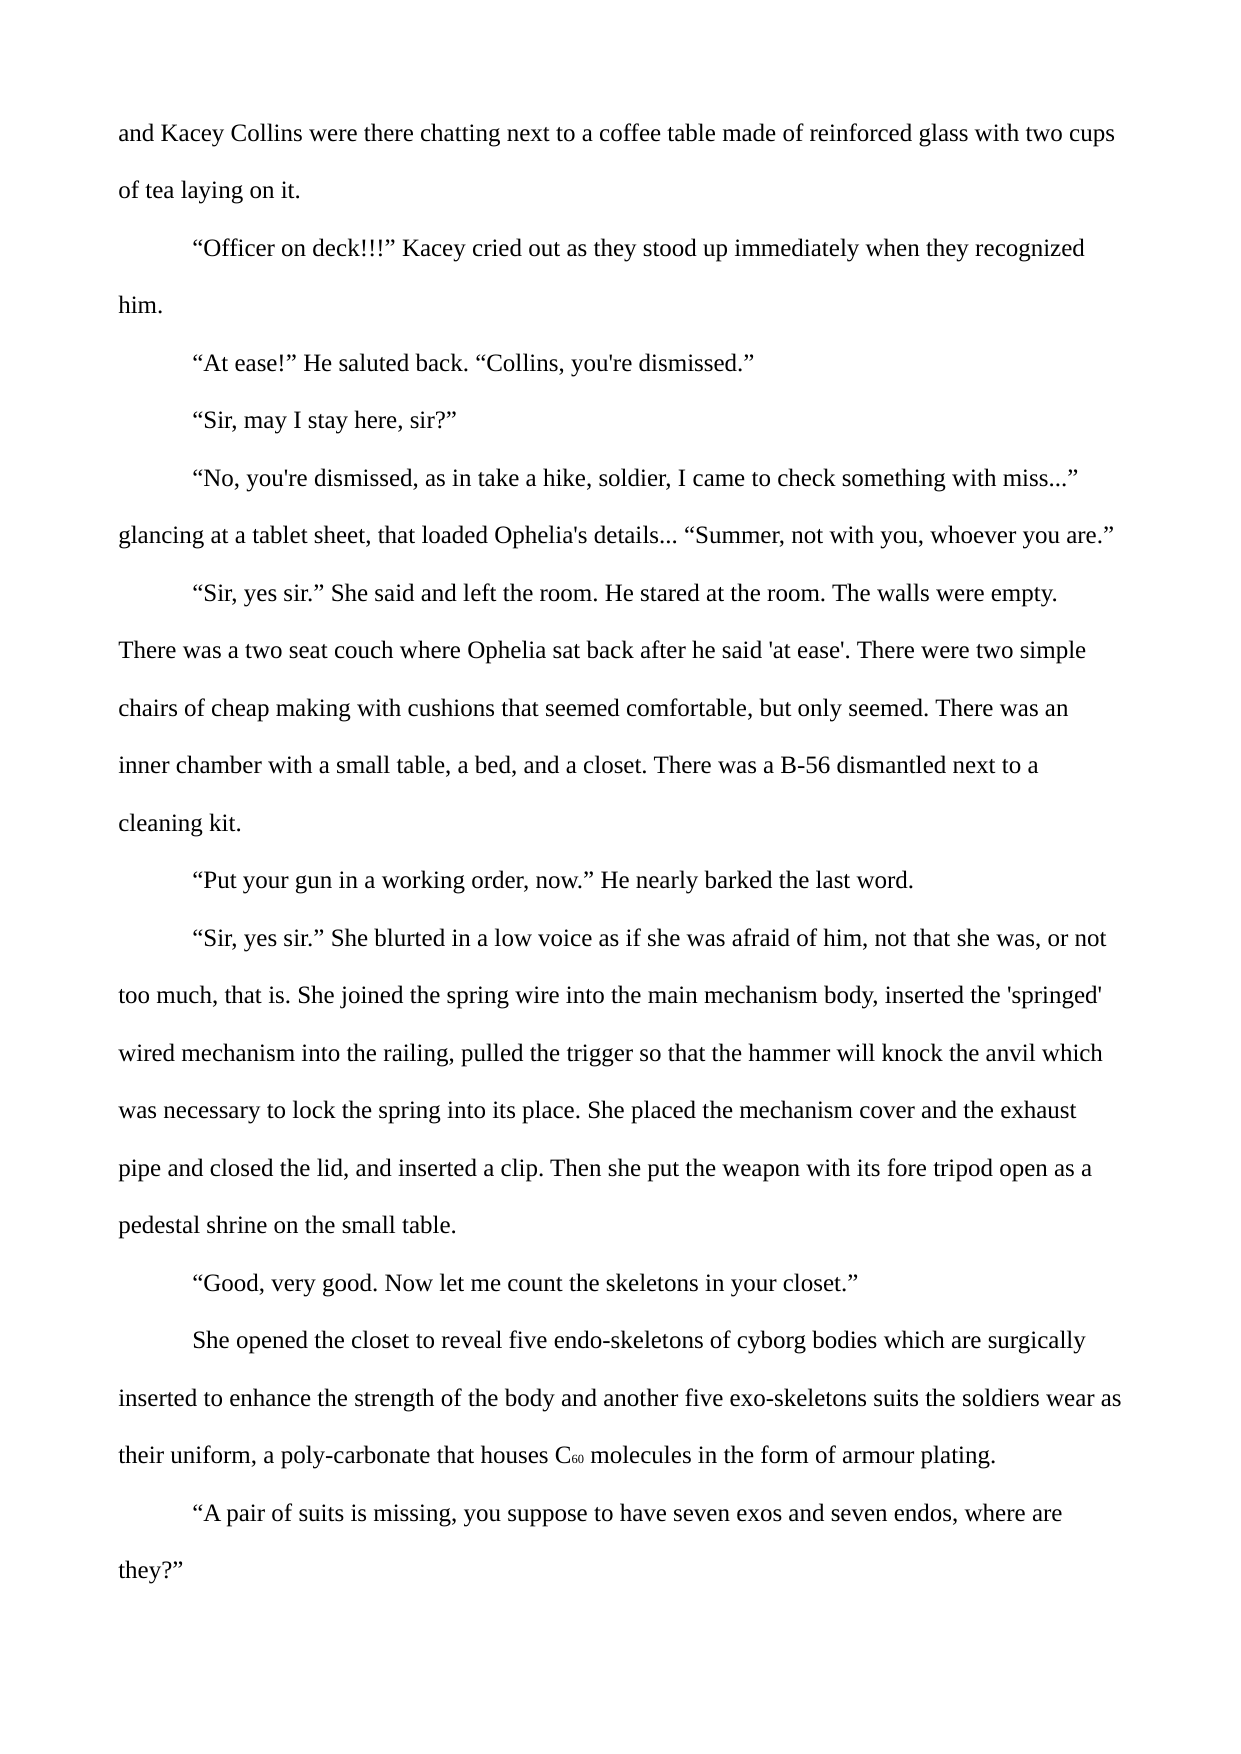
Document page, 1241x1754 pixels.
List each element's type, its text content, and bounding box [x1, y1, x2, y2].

text “Sir, may I stay here, sir?” [118, 406, 1122, 434]
text “A pair of suits is missing, you suppose to have seven exos and seven endos, where are they?” [118, 1498, 1122, 1584]
text “Officer on deck!!!” Kacey cried out as they stood up immediately when they recognized him. [118, 233, 1122, 319]
text “At ease!” He saluted back. “Collins, you're dismissed.” [118, 348, 1122, 377]
text “Sir, yes sir.” She blurted in a low voice as if she was afraid of him, not that she was, or not too much, that is. She joined the spring wire into the main mechanism body, inserted the 'springed' wired mechanism into the railing, pulled the trigger so that the hammer will knock the anvil which was necessary to lock the spring into its place. She placed the mechanism cover and the exhaust pipe and closed the lid, and inserted a clip. Then she put the weapon with its fore tripod open as a pedestal shrine on the small table. [118, 923, 1122, 1239]
text “Good, very good. Now let me count the skeletons in your closet.” [118, 1268, 1122, 1297]
text “No, you're dismissed, as in take a hike, soldier, I came to check something with miss...” glancing at a tablet sheet, that loaded Ophelia's details... “Summer, not with you, whoever you are.” [118, 463, 1122, 549]
text “Put your gun in a working order, now.” He nearly barked the last word. [118, 866, 1122, 894]
text “Sir, yes sir.” She said and left the room. He stared at the room. The walls were empty. There was a two seat couch where Ophelia sat back after he said 'at ease'. There were two simple chairs of cheap making with cushions that seemed comfortable, but only seemed. There was an inner chamber with a small table, a bed, and a closet. There was a B-56 dismantled next to a cleaning kit. [118, 578, 1122, 837]
text and Kacey Collins were there chatting next to a coffee table made of reinforced glass with two cups of tea laying on it. [118, 118, 1122, 204]
text She opened the closet to reveal five endo-skeletons of cyborg bodies which are surgically inserted to enhance the strength of the body and another five exo-skeletons suits the soldiers wear as their uniform, a poly-carbonate that houses C60 molecules in the form of armour plating. [118, 1326, 1122, 1469]
